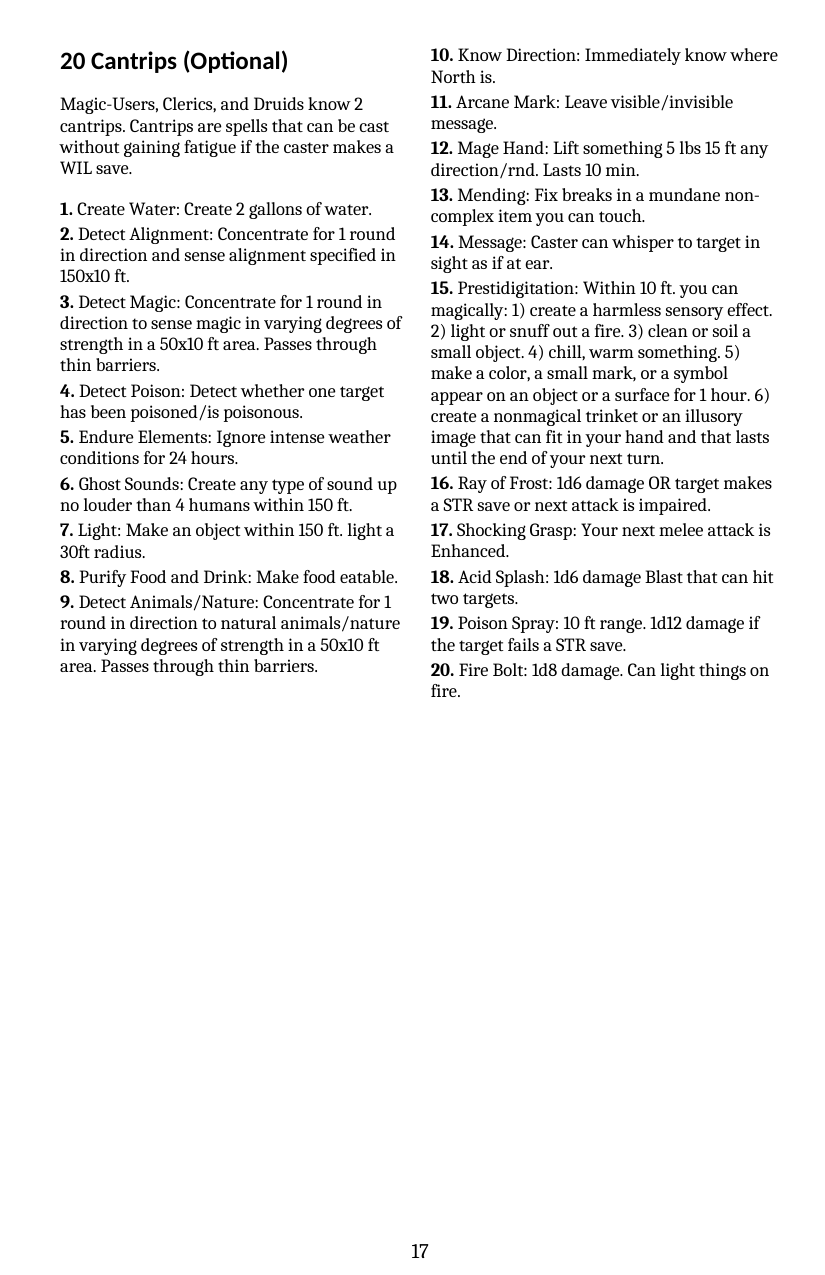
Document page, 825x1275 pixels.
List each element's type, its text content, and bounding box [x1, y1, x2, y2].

list Light: Make an object within 150 ft. light a 30ft radius. [60, 520, 409, 563]
list Know Direction: Immediately know where North is. [431, 45, 780, 88]
list Fire Bolt: 1d8 damage. Can light things on fire. [431, 659, 780, 702]
list Ray of Frost: 1d6 damage OR target makes a STR save or next attack is impaired. [431, 473, 780, 516]
list Mending: Fix breaks in a mundane non-complex item you can touch. [431, 185, 780, 227]
list Message: Caster can whisper to target in sight as if at ear. [431, 231, 780, 274]
list Endure Elements: Ignore intense weather conditions for 24 hours. [60, 427, 409, 469]
list Detect Animals/Nature: Concentrate for 1 round in direction to natural animals/nature in varying degrees of strength in a 50x10 ft area. Passes through thin barriers. [60, 592, 409, 677]
list Detect Magic: Concentrate for 1 round in direction to sense magic in varying degrees of strength in a 50x10 ft area. Passes through thin barriers. [60, 291, 409, 376]
list Poison Spray: 10 ft range. 1d12 damage if the target fails a STR save. [431, 613, 780, 656]
list Detect Poison: Detect whether one target has been poisoned/is poisonous. [60, 380, 409, 423]
list Purify Food and Drink: Make food eatable. [60, 566, 409, 588]
list Acid Splash: 1d6 damage Blast that can hit two targets. [431, 566, 780, 609]
list Ghost Sounds: Create any type of sound up no louder than 4 humans within 150 ft. [60, 473, 409, 516]
subtitle 20 Cantrips (Optional) [60, 45, 409, 76]
text Magic-Users, Clerics, and Druids know 2 cantrips. Cantrips are spells that can be cast without gaining fatigue if the caster makes a WIL save. [60, 94, 409, 179]
list Arcane Mark: Leave visible/invisible message. [431, 92, 780, 134]
list Prestidigitation: Within 10 ft. you can magically: 1) create a harmless sensory effect. 2) light or snuff out a fire. 3) clean or soil a small object. 4) chill, warm something. 5) make a color, a small mark, or a symbol appear on an object or a surface for 1 hour. 6) create a nonmagical trinket or an illusory image that can fit in your hand and that lasts until the end of your next turn. [431, 278, 780, 469]
list Shocking Grasp: Your next melee attack is Enhanced. [431, 520, 780, 562]
list Create Water: Create 2 gallons of water. [60, 198, 409, 219]
list Detect Alignment: Concentrate for 1 round in direction and sense alignment specified in 150x10 ft. [60, 223, 409, 287]
list Mage Hand: Lift something 5 lbs 15 ft any direction/rnd. Lasts 10 min. [431, 138, 780, 181]
